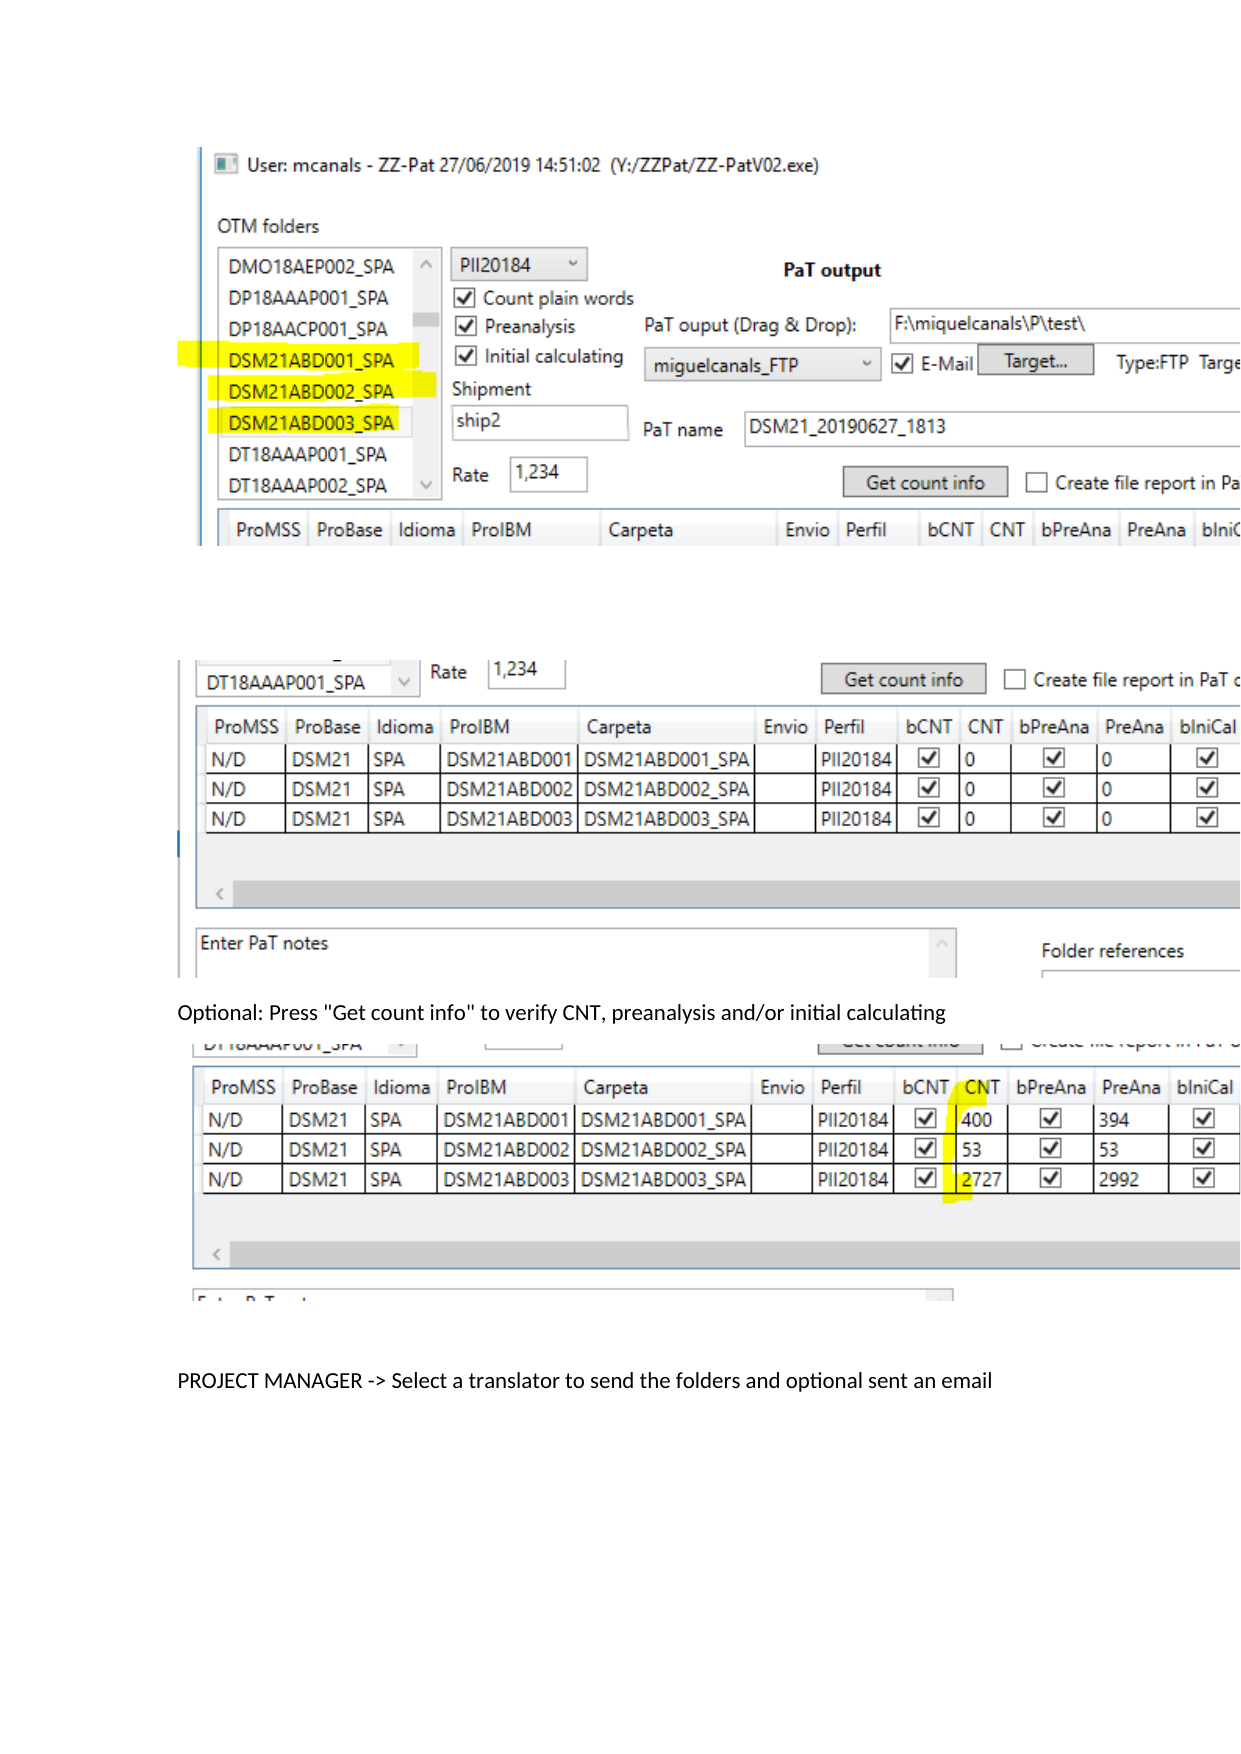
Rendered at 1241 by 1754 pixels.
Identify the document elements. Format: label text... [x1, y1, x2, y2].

picture [177, 660, 1241, 978]
text PROJECT MANAGER -> Select a translator to send the folders and optional sent an email [177, 1367, 1063, 1395]
picture [177, 1044, 1241, 1301]
picture [177, 147, 1241, 546]
text Optional: Press "Get count info" to verify CNT, preanalysis and/or initial calculating [177, 998, 1063, 1026]
